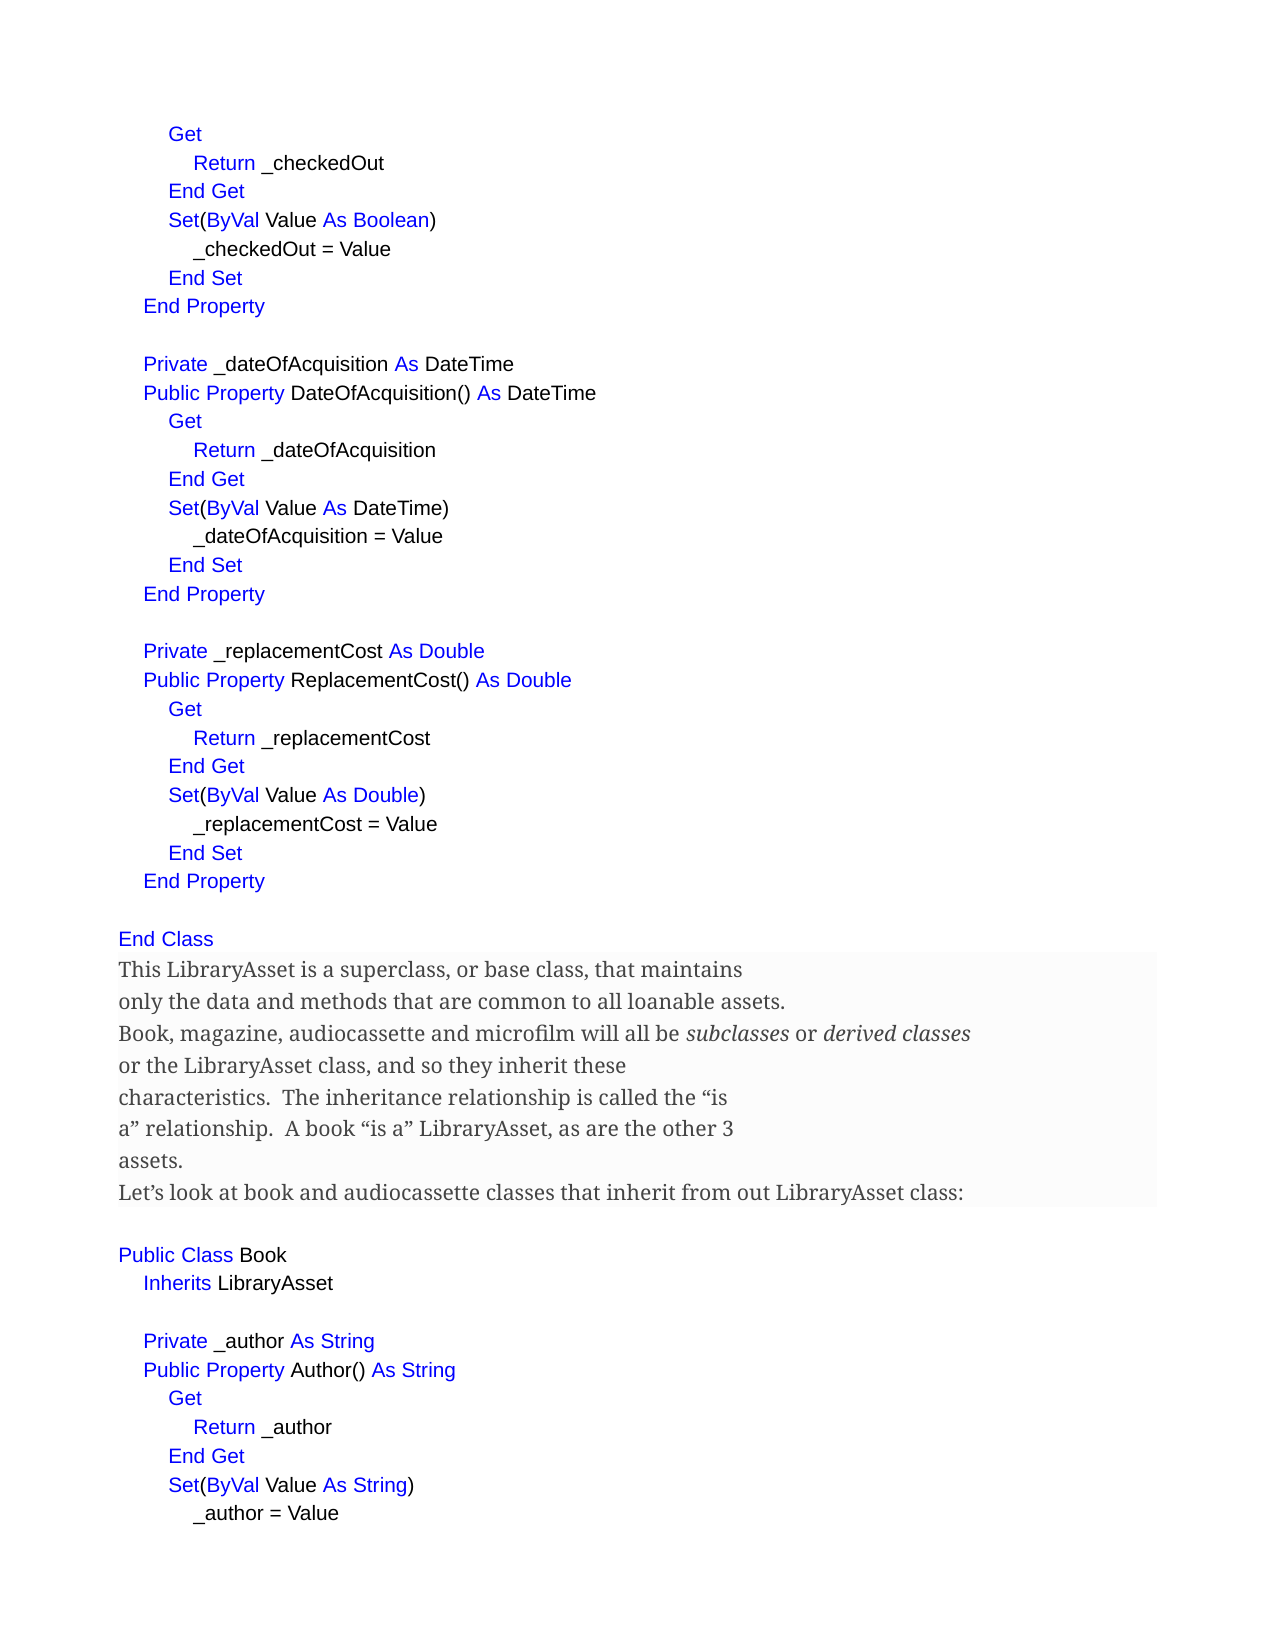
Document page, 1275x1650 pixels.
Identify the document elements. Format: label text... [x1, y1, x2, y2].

text Inherits LibraryAsset [118, 1267, 1157, 1296]
text End Property [118, 578, 1157, 607]
text End Get [118, 176, 1157, 204]
text End Property [118, 866, 1157, 894]
text _dateOfAcquisition = Value [118, 521, 1157, 549]
text Set(ByVal Value As Boolean) [118, 204, 1157, 233]
text Return _checkedOut [118, 147, 1157, 176]
text Public Property ReplacementCost() As Double [118, 664, 1157, 693]
text Public Property DateOfAcquisition() As DateTime [118, 377, 1157, 406]
text _replacementCost = Value [118, 808, 1157, 837]
text Get [118, 406, 1157, 434]
text End Set [118, 837, 1157, 866]
text Set(ByVal Value As DateTime) [118, 492, 1157, 521]
text Private _replacementCost As Double [118, 636, 1157, 664]
text Private _dateOfAcquisition As DateTime [118, 348, 1157, 377]
text Return _dateOfAcquisition [118, 434, 1157, 463]
text _author = Value [118, 1497, 1157, 1526]
text _checkedOut = Value [118, 233, 1157, 262]
text Private _author As String [118, 1325, 1157, 1354]
text Get [118, 1382, 1157, 1411]
text End Property [118, 291, 1157, 319]
text Return _replacementCost [118, 722, 1157, 751]
text End Set [118, 262, 1157, 291]
text End Get [118, 751, 1157, 779]
text End Class [118, 923, 1157, 952]
text End Get [118, 1440, 1157, 1469]
text This LibraryAsset is a superclass, or base class, that maintains only the data and methods that are common to all loanable assets. Book, magazine, audiocassette and microfilm will all be subclasses or derived classes or the LibraryAsset class, and so they inherit these characteristics. The inheritance relationship is called the “is a” relationship. A book “is a” LibraryAsset, as are the other 3 assets. [118, 952, 1157, 1175]
text End Get [118, 463, 1157, 492]
text Get [118, 118, 1157, 147]
text Public Property Author() As String [118, 1354, 1157, 1382]
text Public Class Book [118, 1239, 1157, 1267]
text Set(ByVal Value As Double) [118, 779, 1157, 808]
text Let’s look at book and audiocassette classes that inherit from out LibraryAsset class: [118, 1175, 1157, 1207]
text Return _author [118, 1411, 1157, 1440]
text Set(ByVal Value As String) [118, 1469, 1157, 1497]
text Get [118, 693, 1157, 722]
text End Set [118, 549, 1157, 578]
